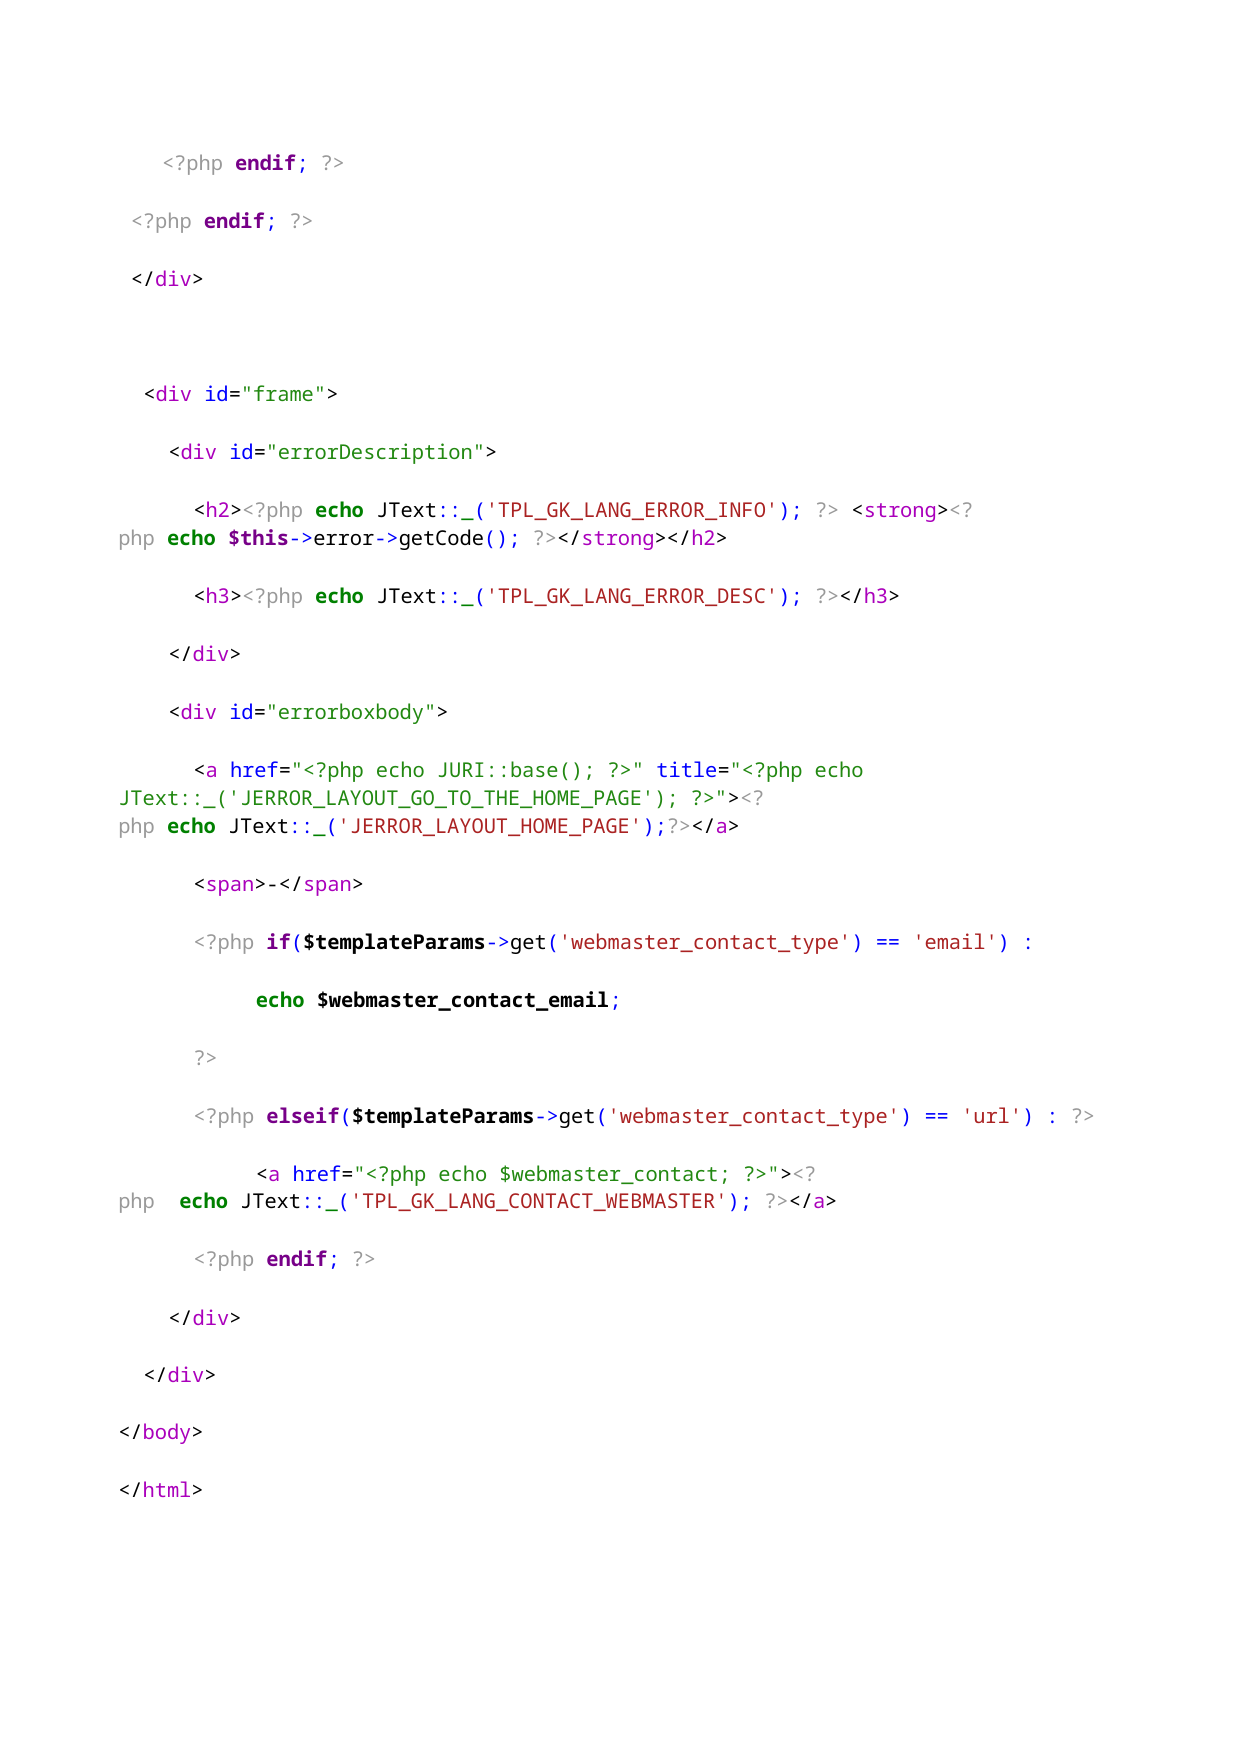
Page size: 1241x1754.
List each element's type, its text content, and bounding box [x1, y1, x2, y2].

text <?php endif; ?> <?php endif; ?> </div> <div id="frame"> <div id="errorDescription"> <h2><?php echo JText::_('TPL_GK_LANG_ERROR_INFO'); ?> <strong><?php echo $this->error->getCode(); ?></strong></h2> <h3><?php echo JText::_('TPL_GK_LANG_ERROR_DESC'); ?></h3> </div> <div id="errorboxbody"> <a href="<?php echo JURI::base(); ?>" title="<?php echo JText::_('JERROR_LAYOUT_GO_TO_THE_HOME_PAGE'); ?>"><?php echo JText::_('JERROR_LAYOUT_HOME_PAGE');?></a> <span>-</span> <?php if($templateParams->get('webmaster_contact_type') == 'email') : echo $webmaster_contact_email; ?> <?php elseif($templateParams->get('webmaster_contact_type') == 'url') : ?> <a href="<?php echo $webmaster_contact; ?>"><?php echo JText::_('TPL_GK_LANG_CONTACT_WEBMASTER'); ?></a> <?php endif; ?> </div> </div> </body> </html> [118, 118, 1122, 1503]
